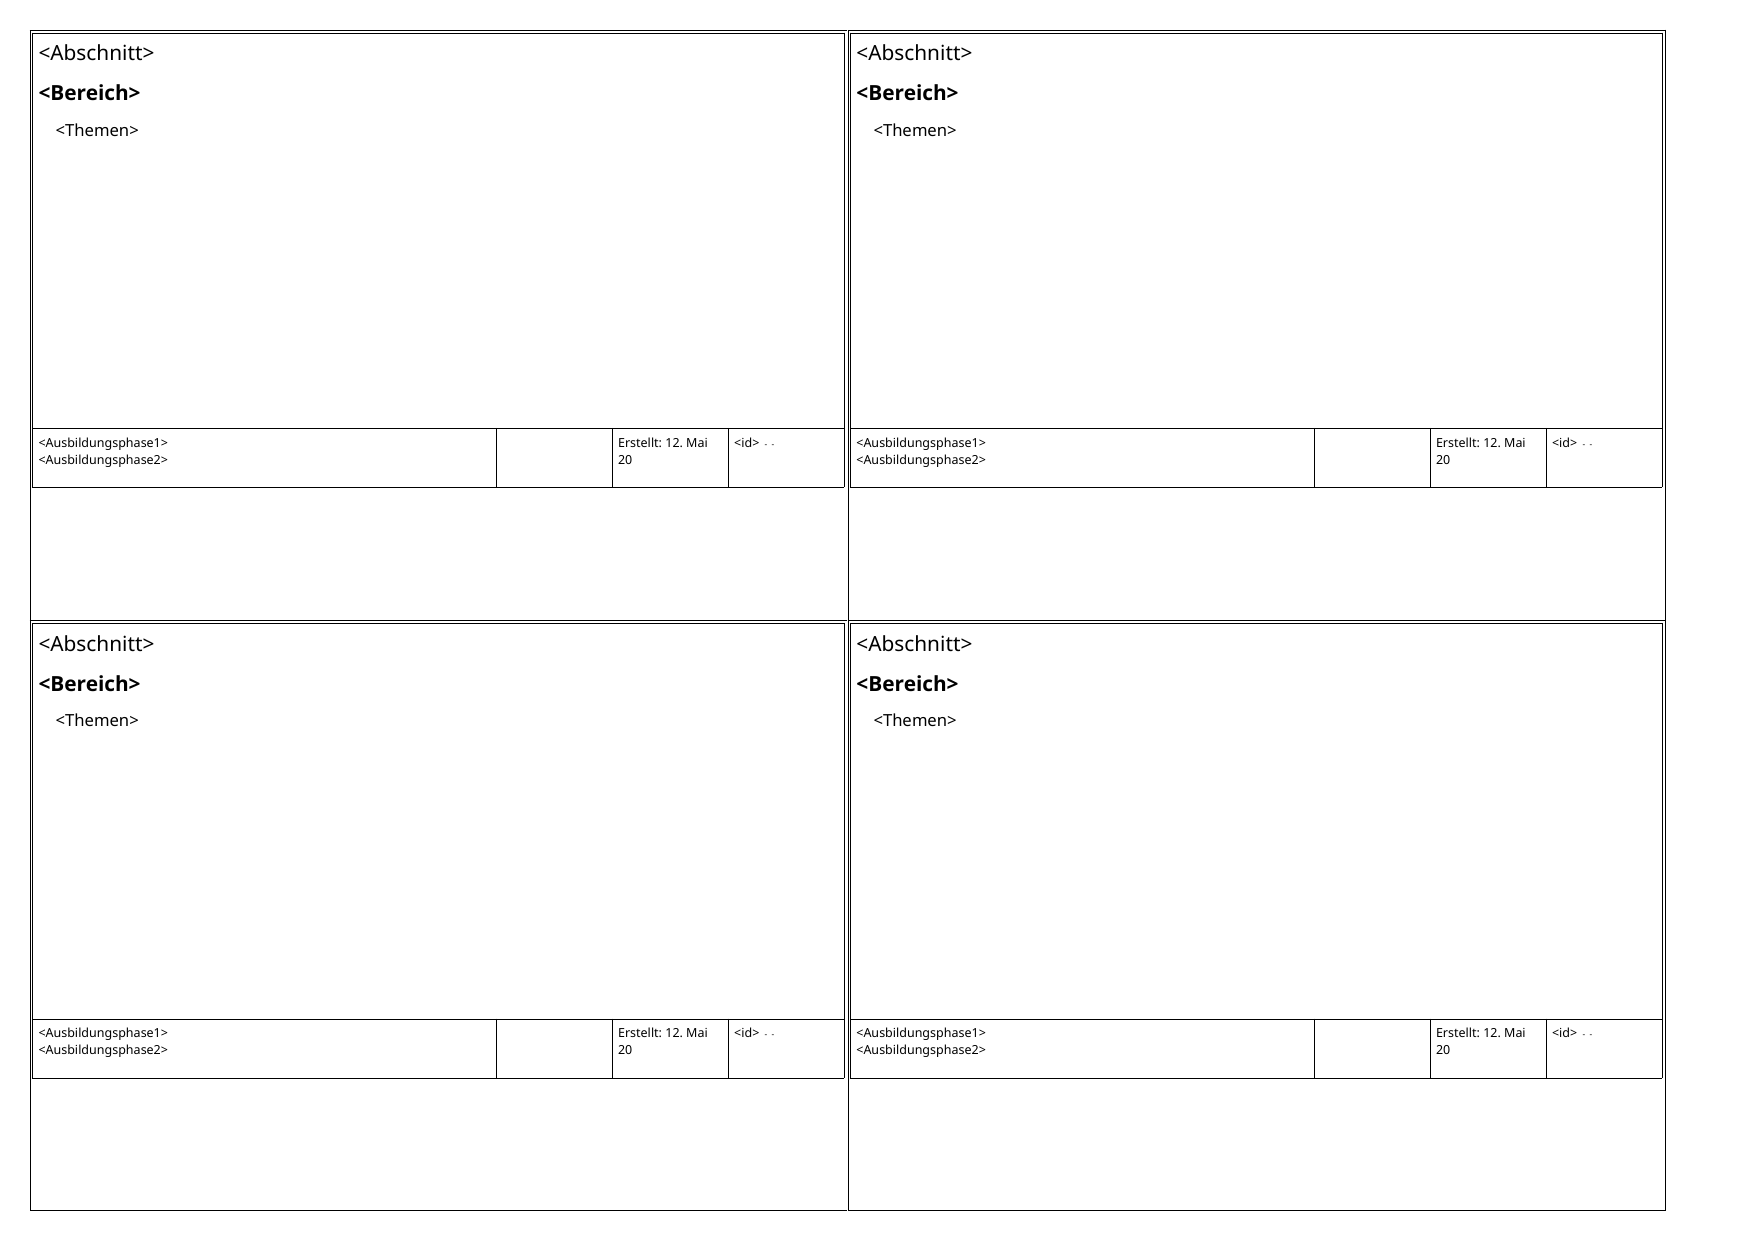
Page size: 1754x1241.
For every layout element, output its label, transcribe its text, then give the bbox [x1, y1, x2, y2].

table_header <Abschnitt> [851, 624, 1662, 663]
table_cell <Ausbildungsphase1> <Ausbildungsphase2> [33, 429, 496, 487]
table_cell [33, 703, 49, 1018]
table_cell <Bereich> [851, 73, 1662, 112]
table_cell [1315, 429, 1430, 487]
table_cell <Themen> [50, 113, 844, 428]
table_cell <id> - - [1547, 1020, 1662, 1077]
table_header <Abschnitt> [851, 34, 1662, 72]
table_cell Erstellt: 12. Mai 20 [1431, 429, 1546, 487]
table_cell <Ausbildungsphase1> <Ausbildungsphase2> [851, 1020, 1314, 1077]
table_cell [33, 113, 49, 428]
table_header <Abschnitt> [33, 34, 844, 72]
table_cell [1315, 1020, 1430, 1077]
table_cell Erstellt: 12. Mai 20 [613, 1020, 728, 1077]
table_cell <Bereich> [33, 73, 844, 112]
table_cell <Bereich> [33, 663, 844, 703]
table_cell [497, 1020, 612, 1077]
table_header <Abschnitt> [33, 624, 844, 663]
table_cell [497, 429, 612, 487]
table_cell <Themen> [868, 113, 1662, 428]
table_cell <Bereich> [851, 663, 1662, 703]
table_cell <Themen> [50, 703, 844, 1018]
table_cell <Ausbildungsphase1> <Ausbildungsphase2> [851, 429, 1314, 487]
table_cell <Ausbildungsphase1> <Ausbildungsphase2> [33, 1020, 496, 1077]
table_cell <id> - - [729, 429, 844, 487]
table_cell Erstellt: 12. Mai 20 [1431, 1020, 1546, 1077]
table_cell <id> - - [1547, 429, 1662, 487]
table_cell [851, 703, 867, 1018]
table_cell Erstellt: 12. Mai 20 [613, 429, 728, 487]
table_cell <Themen> [868, 703, 1662, 1018]
table_cell <id> - - [729, 1020, 844, 1077]
table_cell [851, 113, 867, 428]
